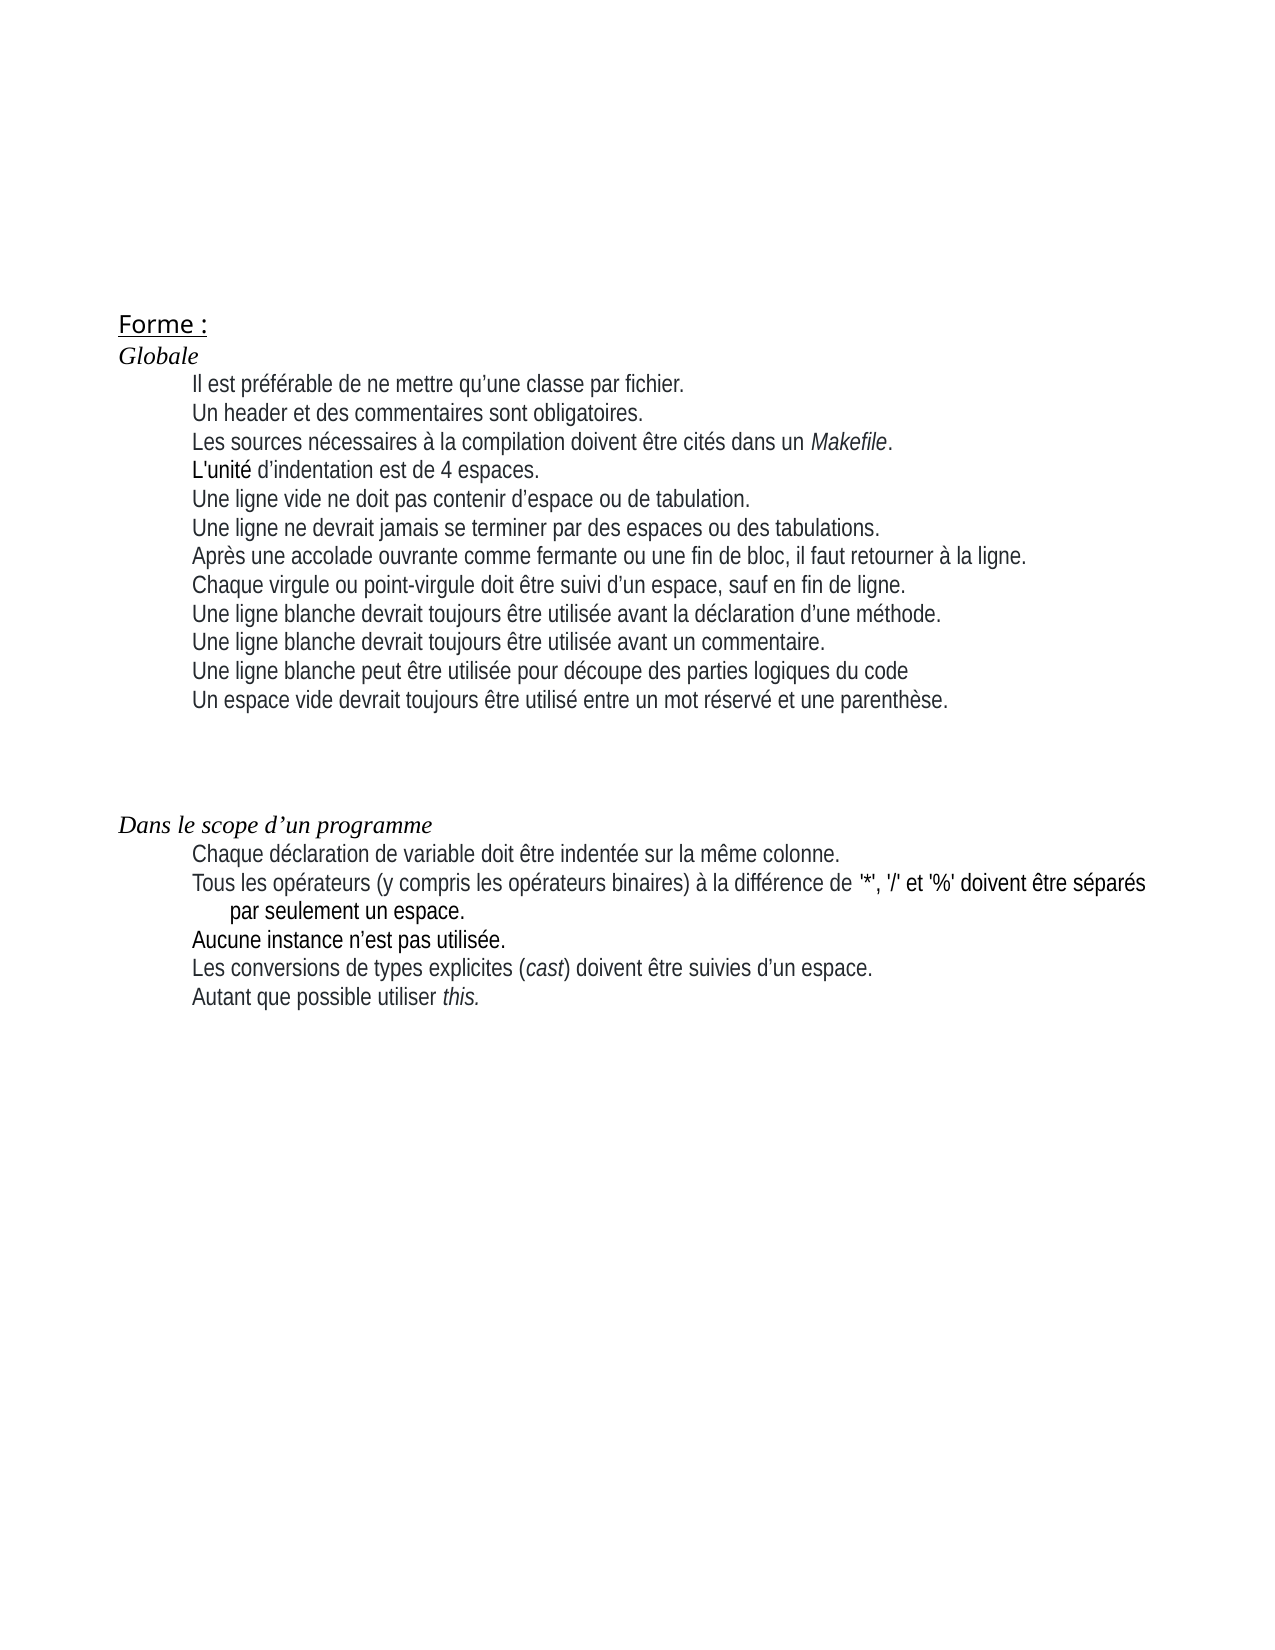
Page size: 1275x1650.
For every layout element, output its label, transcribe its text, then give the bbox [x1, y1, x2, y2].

text Globale [118, 341, 1157, 369]
list Tous les opérateurs (y compris les opérateurs binaires) à la différence de '*', '/' et '%' doivent être séparés par seulement un espace. [156, 867, 1157, 925]
text Il est préférable de ne mettre qu’une classe par fichier. Un header et des commentaires sont obligatoires. Les sources nécessaires à la compilation doivent être cités dans un Makefile. L'unité d’indentation est de 4 espaces. Une ligne vide ne doit pas contenir d’espace ou de tabulation. Une ligne ne devrait jamais se terminer par des espaces ou des tabulations. Après une accolade ouvrante comme fermante ou une fin de bloc, il faut retourner à la ligne. Chaque virgule ou point-virgule doit être suivi d’un espace, sauf en fin de ligne. Une ligne blanche devrait toujours être utilisée avant la déclaration d’une méthode. Une ligne blanche devrait toujours être utilisée avant un commentaire. Une ligne blanche peut être utilisée pour découpe des parties logiques du code Un espace vide devrait toujours être utilisé entre un mot réservé et une parenthèse. [192, 369, 1157, 713]
text Dans le scope d’un programme [118, 810, 1157, 839]
list Aucune instance n’est pas utilisée. Les conversions de types explicites (cast) doivent être suivies d’un espace. Autant que possible utiliser this. [192, 925, 1157, 1011]
text Forme : [118, 307, 1157, 341]
list Chaque déclaration de variable doit être indentée sur la même colonne. [156, 839, 1157, 867]
